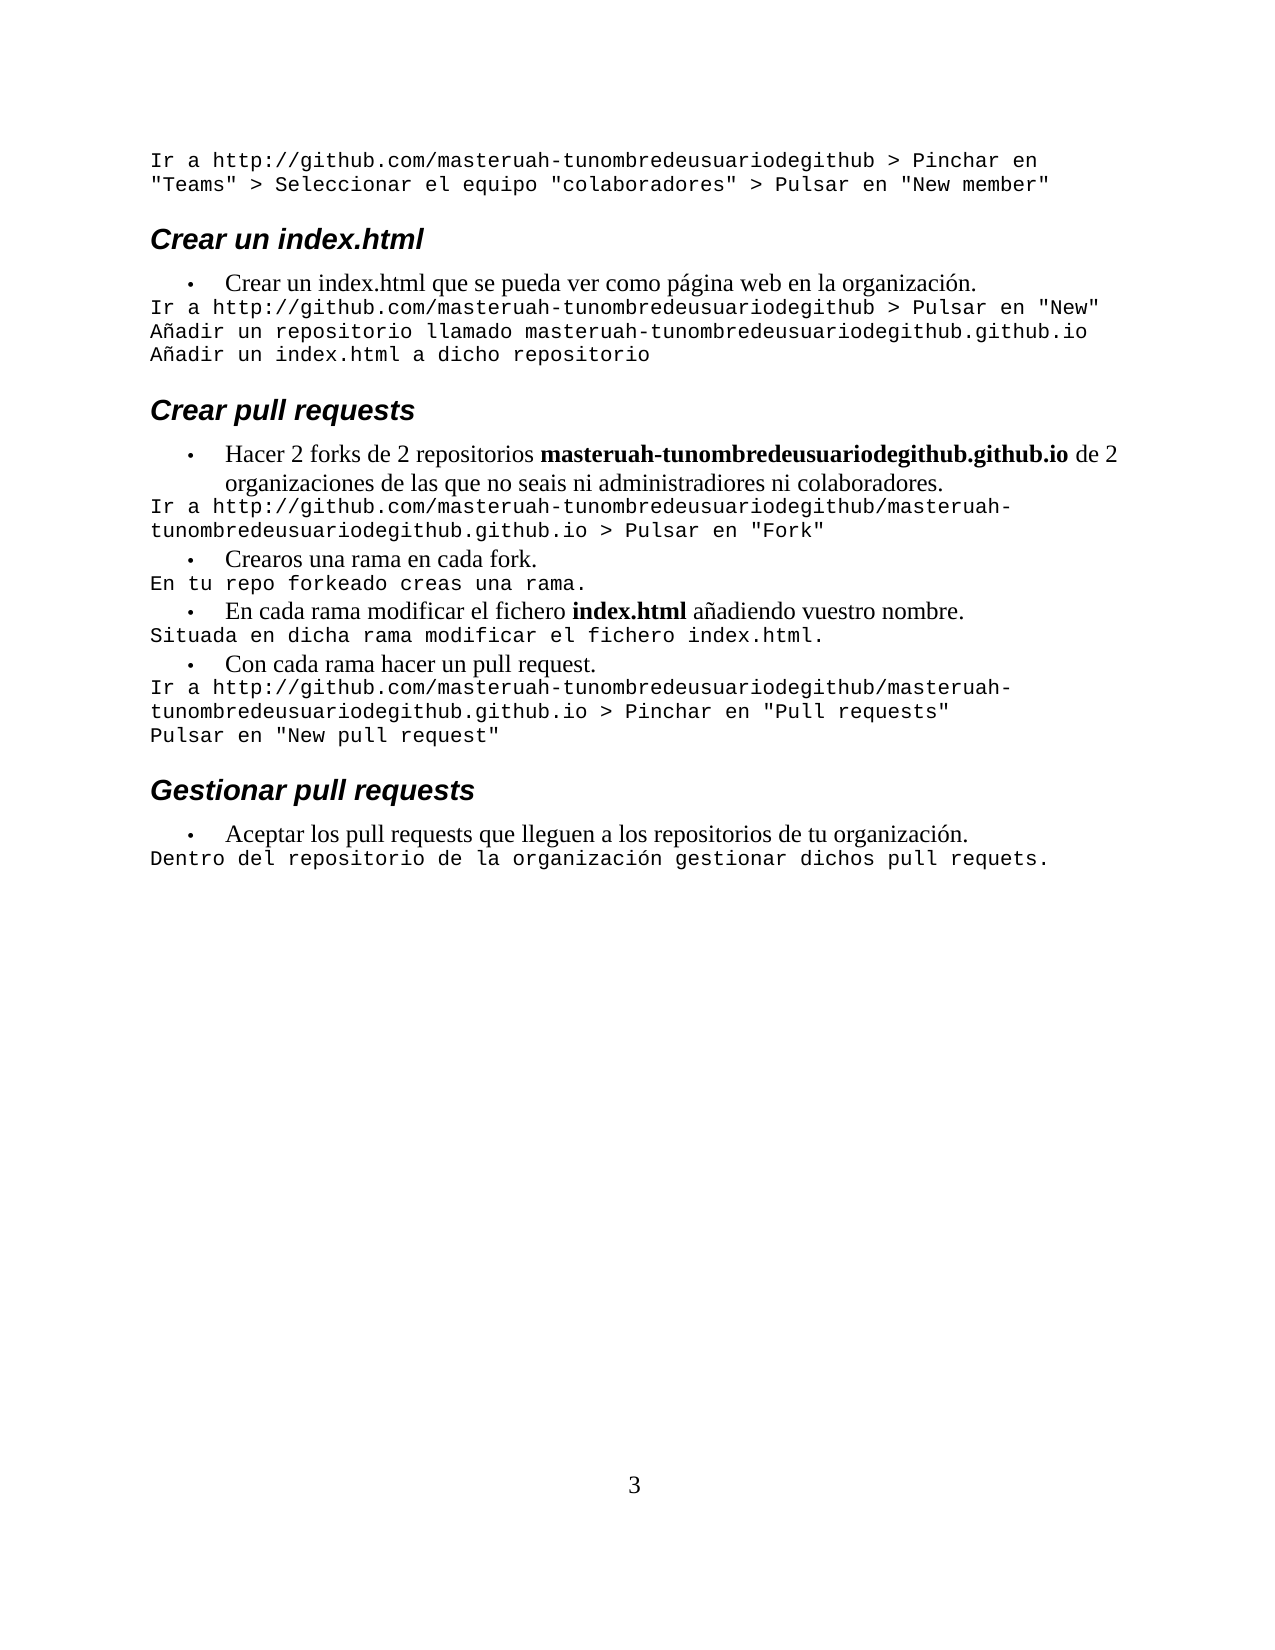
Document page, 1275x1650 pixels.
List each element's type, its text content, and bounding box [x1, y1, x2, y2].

list Con cada rama hacer un pull request. [187, 649, 1125, 677]
subtitle Gestionar pull requests [150, 773, 1125, 807]
text Ir a http://github.com/masteruah-tunombredeusuariodegithub/masteruah-tunombredeusuariodegithub.github.io > Pulsar en "Fork" [150, 497, 1125, 544]
list Crear un index.html que se pueda ver como página web en la organización. [187, 268, 1125, 297]
text Ir a http://github.com/masteruah-tunombredeusuariodegithub/masteruah-tunombredeusuariodegithub.github.io > Pinchar en "Pull requests" [150, 677, 1125, 725]
text Ir a http://github.com/masteruah-tunombredeusuariodegithub > Pulsar en "New" [150, 297, 1125, 321]
list Crearos una rama en cada fork. [187, 544, 1125, 573]
text Ir a http://github.com/masteruah-tunombredeusuariodegithub > Pinchar en "Teams" > Seleccionar el equipo "colaboradores" > Pulsar en "New member" [150, 150, 1125, 197]
list Hacer 2 forks de 2 repositorios masteruah-tunombredeusuariodegithub.github.io de 2 organizaciones de las que no seais ni administradiores ni colaboradores. [187, 439, 1125, 497]
text Pulsar en "New pull request" [150, 725, 1125, 748]
list En cada rama modificar el fichero index.html añadiendo vuestro nombre. [187, 596, 1125, 625]
subtitle Crear un index.html [150, 222, 1125, 256]
text Dentro del repositorio de la organización gestionar dichos pull requets. [150, 848, 1125, 872]
text Añadir un repositorio llamado masteruah-tunombredeusuariodegithub.github.io [150, 321, 1125, 344]
subtitle Crear pull requests [150, 393, 1125, 427]
list Aceptar los pull requests que lleguen a los repositorios de tu organización. [187, 819, 1125, 848]
text Añadir un index.html a dicho repositorio [150, 344, 1125, 368]
text En tu repo forkeado creas una rama. [150, 573, 1125, 596]
text Situada en dicha rama modificar el fichero index.html. [150, 625, 1125, 649]
